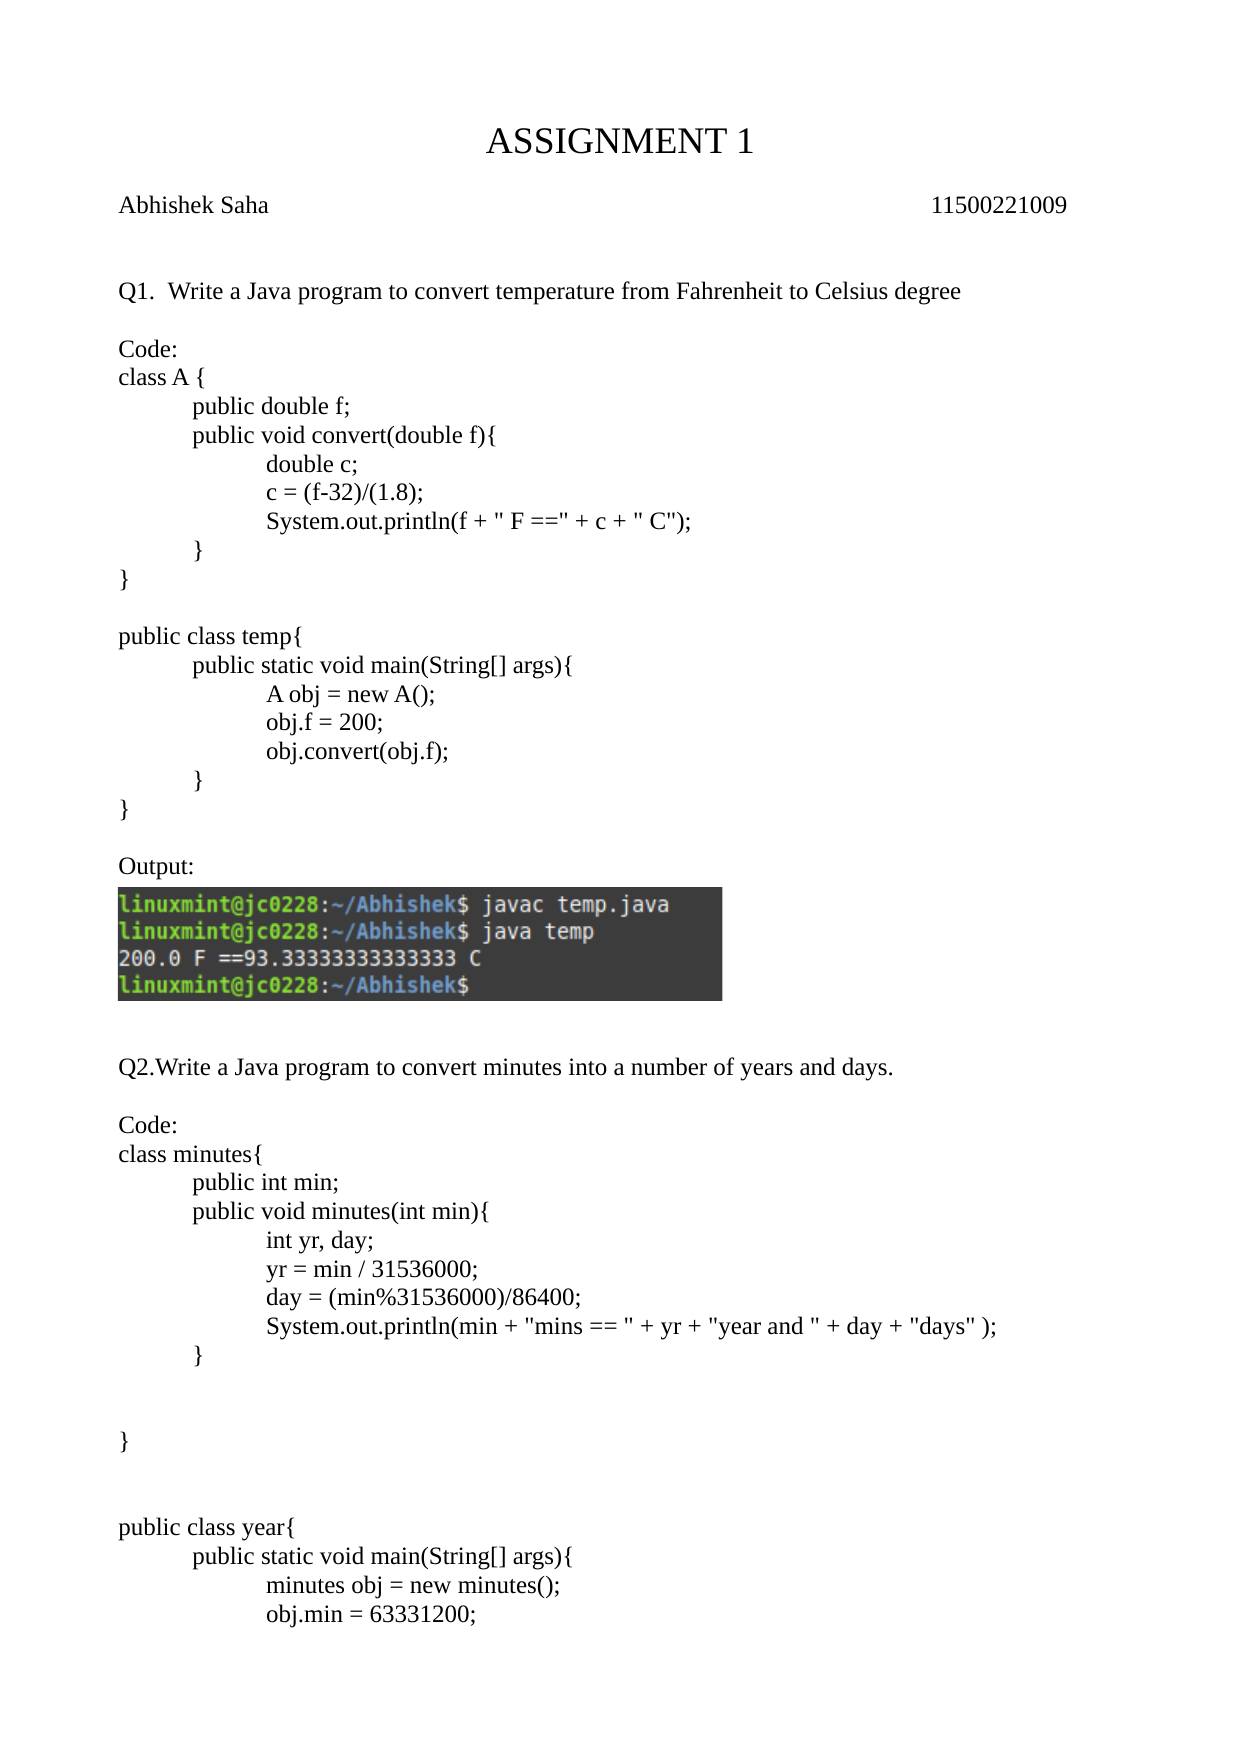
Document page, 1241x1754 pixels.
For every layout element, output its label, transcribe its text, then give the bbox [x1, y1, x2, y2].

picture [117, 887, 723, 1001]
text class minutes{ [118, 1139, 1122, 1167]
text public void minutes(int min){ [118, 1196, 1122, 1225]
text obj.min = 63331200; [118, 1599, 1122, 1627]
text public class temp{ [118, 621, 1122, 650]
text yr = min / 31536000; [118, 1254, 1122, 1282]
text public int min; [118, 1167, 1122, 1196]
text Q2.Write a Java program to convert minutes into a number of years and days. [118, 1052, 1122, 1081]
text Q1. Write a Java program to convert temperature from Fahrenheit to Celsius degree [118, 276, 1122, 305]
text public static void main(String[] args){ [118, 650, 1122, 679]
text System.out.println(min + "mins == " + yr + "year and " + day + "days" ); [118, 1311, 1122, 1340]
text Code: [118, 334, 1122, 362]
text public double f; [118, 391, 1122, 420]
text public static void main(String[] args){ [118, 1541, 1122, 1570]
text } [118, 1340, 1122, 1369]
text System.out.println(f + " F ==" + c + " C"); [118, 506, 1122, 535]
text obj.convert(obj.f); [118, 736, 1122, 765]
text public void convert(double f){ [118, 420, 1122, 449]
text ASSIGNMENT 1 [118, 118, 1122, 161]
text day = (min%31536000)/86400; [118, 1282, 1122, 1311]
text Output: [118, 851, 1122, 880]
text double c; [118, 449, 1122, 477]
text } [118, 535, 1122, 564]
text } [118, 794, 1122, 822]
text Abhishek Saha 11500221009 [118, 190, 1122, 219]
text minutes obj = new minutes(); [118, 1570, 1122, 1599]
text class A { [118, 362, 1122, 391]
text } [118, 564, 1122, 592]
text Code: [118, 1110, 1122, 1139]
text c = (f-32)/(1.8); [118, 477, 1122, 506]
text A obj = new A(); [118, 679, 1122, 707]
text public class year{ [118, 1512, 1122, 1541]
text obj.f = 200; [118, 707, 1122, 736]
text } [118, 1426, 1122, 1455]
text int yr, day; [118, 1225, 1122, 1254]
text } [118, 765, 1122, 794]
